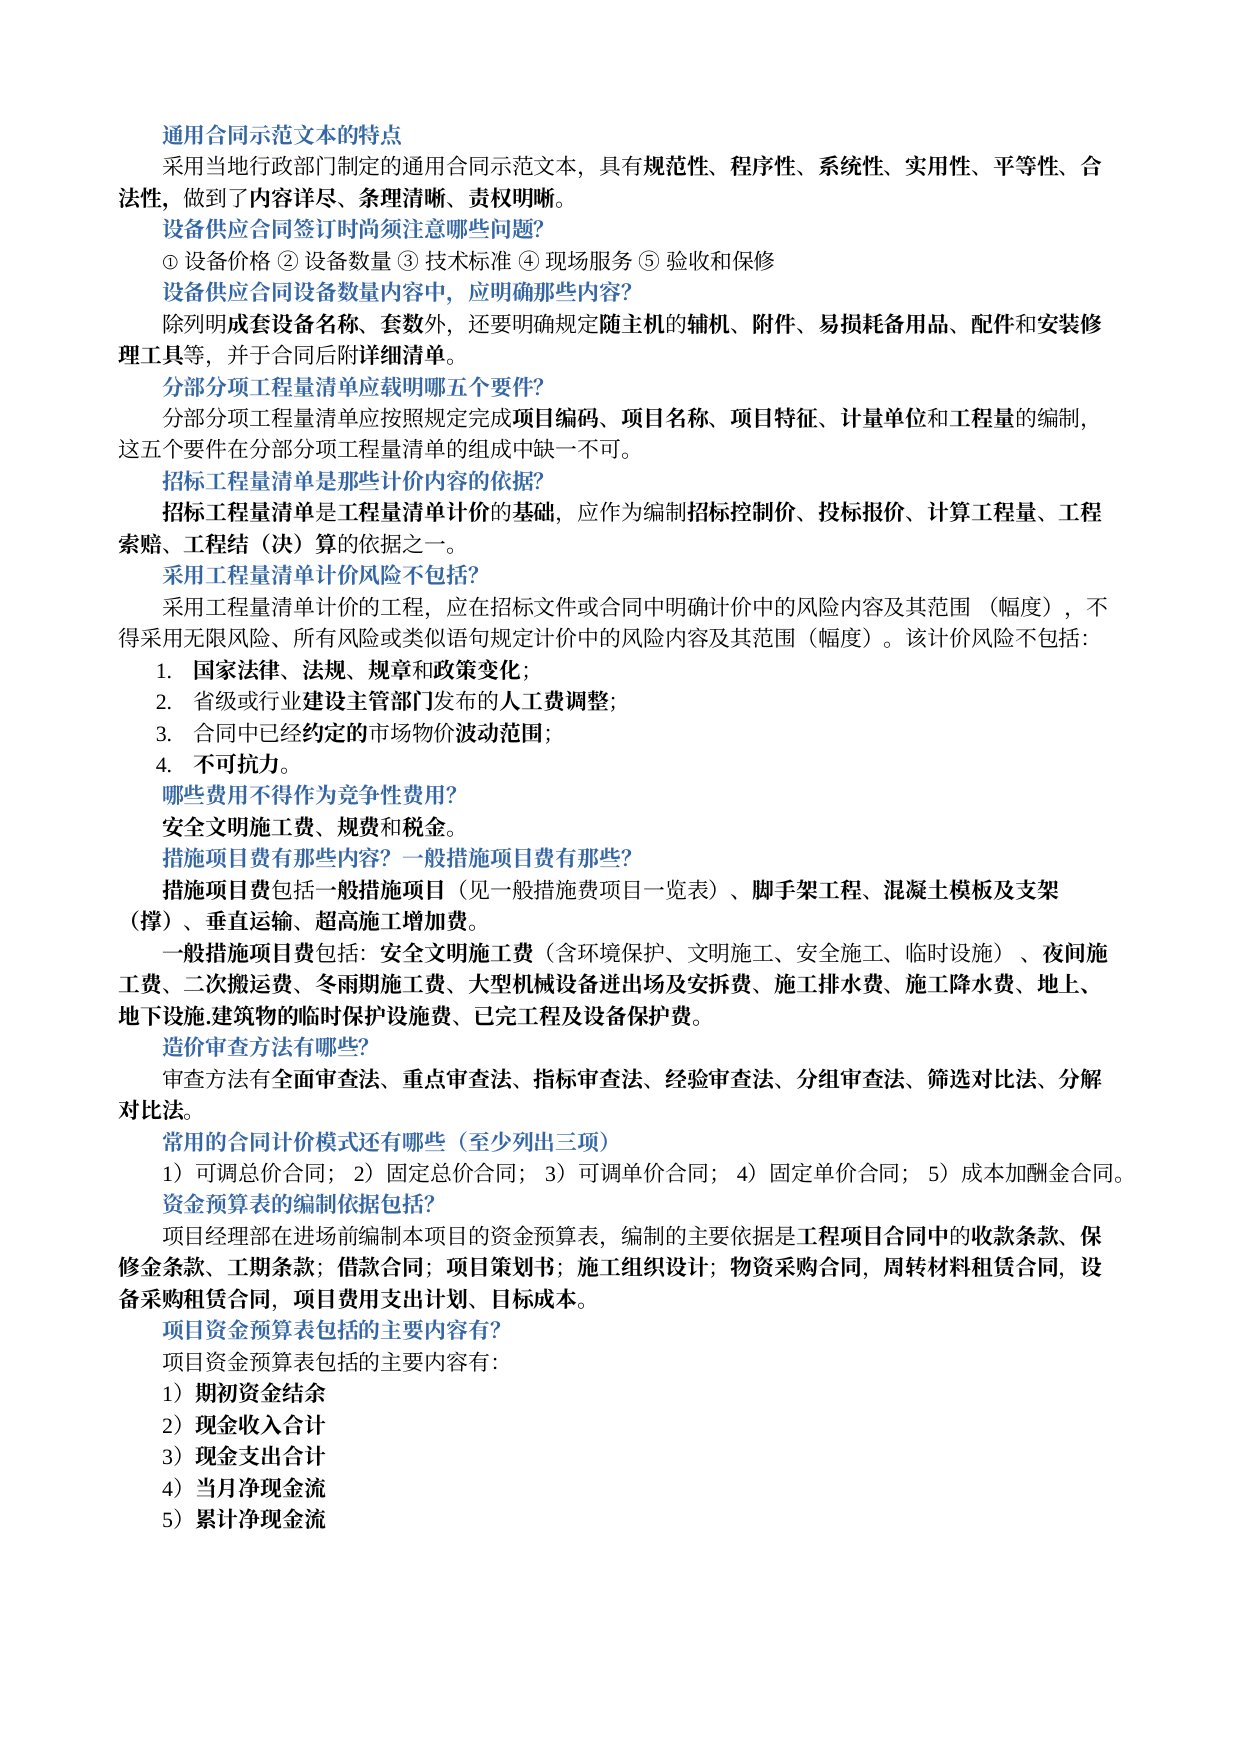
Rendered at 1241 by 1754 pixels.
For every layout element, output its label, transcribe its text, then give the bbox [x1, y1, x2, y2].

text 措施项目费包括一般措施项目（见一般措施费项目一览表）、脚手架工程、混凝土模板及支架（撑）、垂直运输、超高施工增加费。 [118, 873, 1122, 936]
text ① 设备价格 ② 设备数量 ③ 技术标准 ④ 现场服务 ⑤ 验收和保修 [118, 244, 1122, 275]
list 省级或行业建设主管部门发布的人工费调整； [156, 684, 1122, 716]
text 安全文明施工费、规费和税金。 [118, 810, 1122, 842]
text 3）现金支出合计 [118, 1439, 1122, 1471]
subtitle 项目资金预算表包括的主要内容有？ [118, 1313, 1122, 1345]
text 2）现金收入合计 [118, 1408, 1122, 1439]
subtitle 设备供应合同设备数量内容中，应明确那些内容？ [118, 275, 1122, 307]
subtitle 资金预算表的编制依据包括？ [118, 1188, 1122, 1219]
text 1）期初资金结余 [118, 1376, 1122, 1408]
subtitle 常用的合同计价模式还有哪些（至少列出三项） [118, 1125, 1122, 1156]
subtitle 分部分项工程量清单应载明哪五个要件？ [118, 370, 1122, 401]
text 一般措施项目费包括：安全文明施工费（含环境保护、文明施工、安全施工、临时设施） 、夜间施工费、二次搬运费、冬雨期施工费、大型机械设备迸出场及安拆费、施工排水费、施工降水费、地上、地下设施.建筑物的临时保护设施费、已完工程及设备保护费。 [118, 936, 1122, 1030]
text 分部分项工程量清单应按照规定完成项目编码、项目名称、项目特征、计量单位和工程量的编制，这五个要件在分部分项工程量清单的组成中缺一不可。 [118, 401, 1122, 464]
subtitle 措施项目费有那些内容？一般措施项目费有那些？ [118, 842, 1122, 873]
text 采用工程量清单计价的工程，应在招标文件或合同中明确计价中的风险内容及其范围 （幅度），不得采用无限风险、所有风险或类似语句规定计价中的风险内容及其范围（幅度）。该计价风险不包括： [118, 590, 1122, 653]
subtitle 通用合同示范文本的特点 [118, 118, 1122, 149]
subtitle 哪些费用不得作为竞争性费用？ [118, 779, 1122, 810]
subtitle 招标工程量清单是那些计价内容的依据？ [118, 464, 1122, 496]
subtitle 设备供应合同签订时尚须注意哪些问题？ [118, 212, 1122, 244]
text 4）当月净现金流 [118, 1471, 1122, 1502]
subtitle 采用工程量清单计价风险不包括？ [118, 558, 1122, 590]
text 项目经理部在进场前编制本项目的资金预算表，编制的主要依据是工程项目合同中的收款条款、保修金条款、工期条款；借款合同；项目策划书；施工组织设计；物资采购合同，周转材料租赁合同，设备采购租赁合同，项目费用支出计划、目标成本。 [118, 1219, 1122, 1313]
text 项目资金预算表包括的主要内容有： [118, 1345, 1122, 1376]
text 除列明成套设备名称、套数外，还要明确规定随主机的辅机、附件、易损耗备用品、配件和安装修理工具等，并于合同后附详细清单。 [118, 307, 1122, 370]
text 1）可调总价合同； 2）固定总价合同； 3）可调单价合同； 4）固定单价合同； 5）成本加酬金合同。 [118, 1156, 1122, 1188]
text 采用当地行政部门制定的通用合同示范文本，具有规范性、程序性、系统性、实用性、平等性、合法性，做到了内容详尽、条理清晰、责权明晰。 [118, 149, 1122, 212]
text 审查方法有全面审查法、重点审查法、指标审查法、经验审查法、分组审查法、筛选对比法、分解对比法。 [118, 1062, 1122, 1125]
list 合同中已经约定的市场物价波动范围； [156, 716, 1122, 747]
text 招标工程量清单是工程量清单计价的基础，应作为编制招标控制价、投标报价、计算工程量、工程索赔、工程结（决）算的依据之一。 [118, 496, 1122, 558]
subtitle 造价审查方法有哪些？ [118, 1030, 1122, 1062]
text 5）累计净现金流 [118, 1502, 1122, 1534]
list 国家法律、法规、规章和政策变化； [156, 653, 1122, 684]
list 不可抗力。 [156, 747, 1122, 779]
